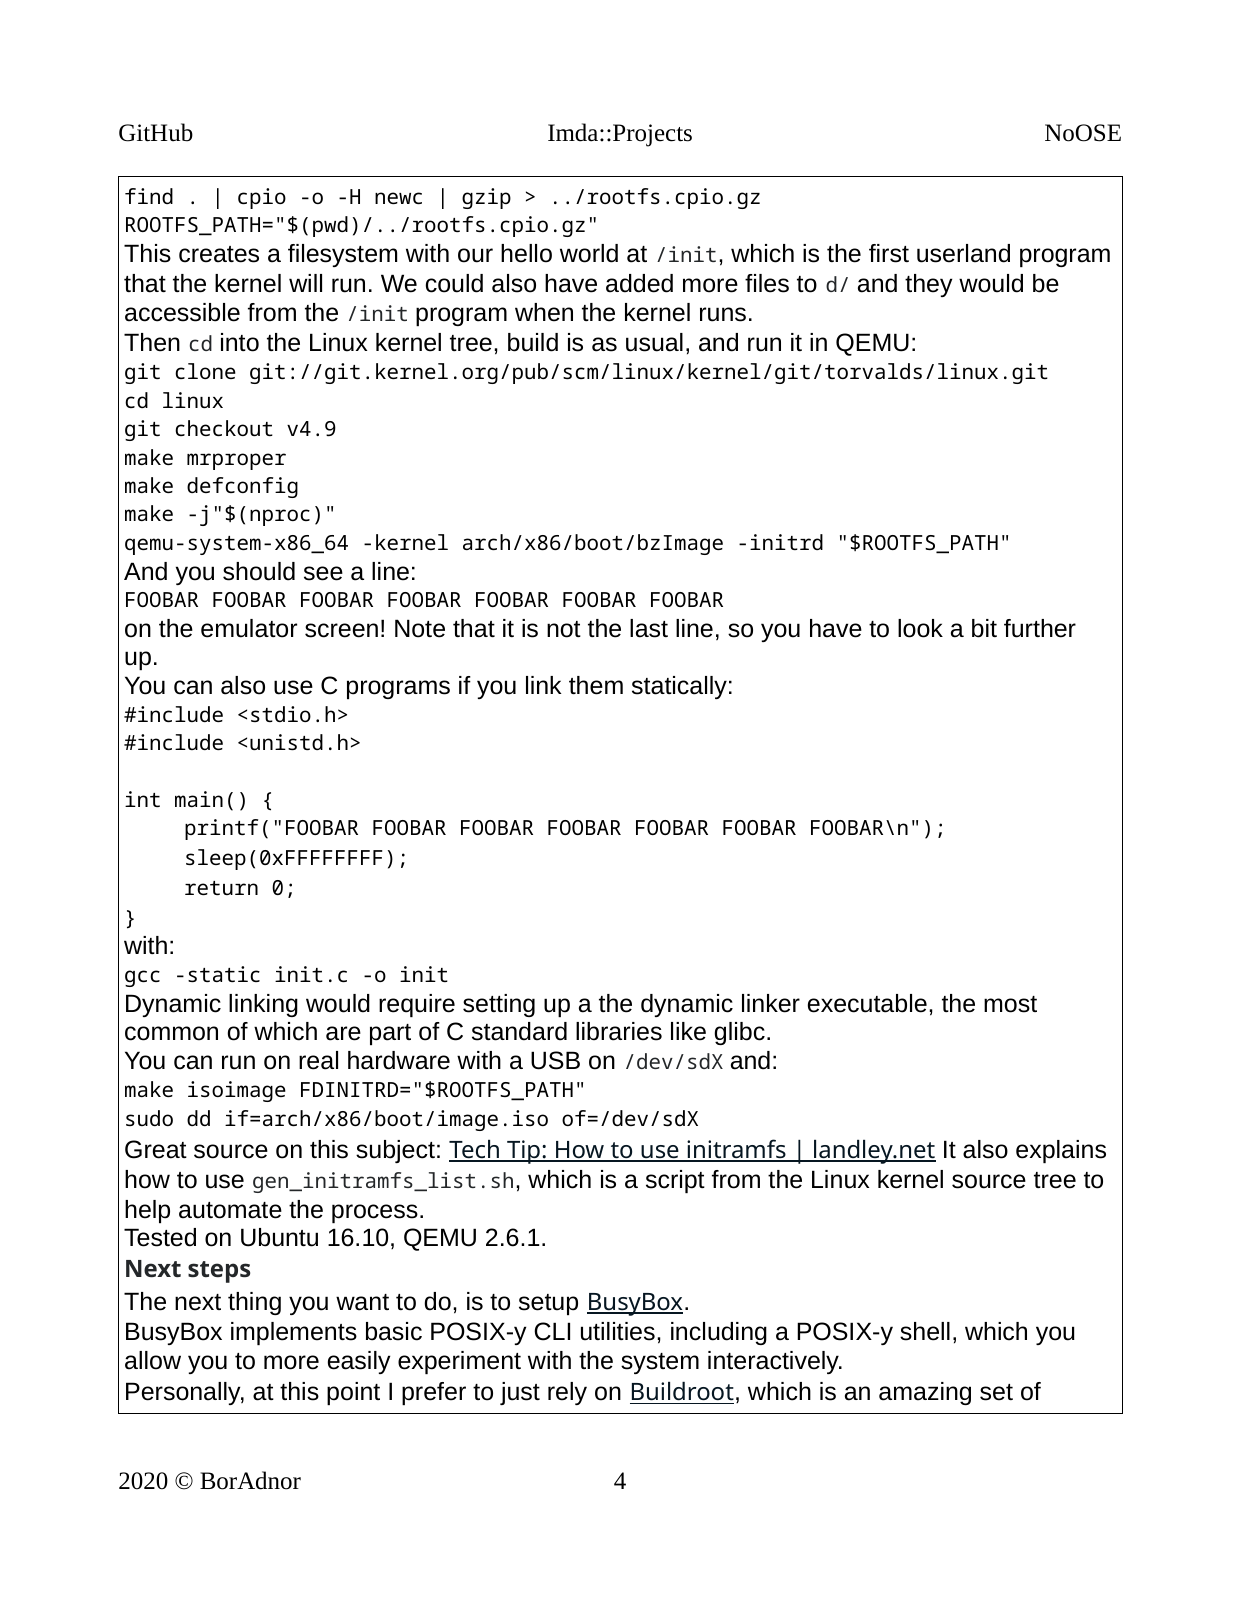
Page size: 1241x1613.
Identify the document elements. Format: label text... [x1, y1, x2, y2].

table_header find . | cpio -o -H newc | gzip > ../rootfs.cpio.gz ROOTFS_PATH="$(pwd)/../rootfs.cpio.gz" This creates a filesystem with our hello world at /init, which is the first userland program that the kernel will run. We could also have added more files to d/ and they would be accessible from the /init program when the kernel runs. Then cd into the Linux kernel tree, build is as usual, and run it in QEMU: git clone git://git.kernel.org/pub/scm/linux/kernel/git/torvalds/linux.git cd linux git checkout v4.9 make mrproper make defconfig make -j"$(nproc)" qemu-system-x86_64 -kernel arch/x86/boot/bzImage -initrd "$ROOTFS_PATH" And you should see a line: FOOBAR FOOBAR FOOBAR FOOBAR FOOBAR FOOBAR FOOBAR on the emulator screen! Note that it is not the last line, so you have to look a bit further up. You can also use C programs if you link them statically: #include <stdio.h> #include <unistd.h> int main() { printf("FOOBAR FOOBAR FOOBAR FOOBAR FOOBAR FOOBAR FOOBAR\n"); sleep(0xFFFFFFFF); return 0; } with: gcc -static init.c -o init Dynamic linking would require setting up a the dynamic linker executable, the most common of which are part of C standard libraries like glibc. You can run on real hardware with a USB on /dev/sdX and: make isoimage FDINITRD="$ROOTFS_PATH" sudo dd if=arch/x86/boot/image.iso of=/dev/sdX Great source on this subject: Tech Tip: How to use initramfs | landley.net It also explains how to use gen_initramfs_list.sh, which is a script from the Linux kernel source tree to help automate the process. Tested on Ubuntu 16.10, QEMU 2.6.1. Next steps The next thing you want to do, is to setup BusyBox. BusyBox implements basic POSIX-y CLI utilities, including a POSIX-y shell, which you allow you to more easily experiment with the system interactively. Personally, at this point I prefer to just rely on Buildroot, which is an amazing set of [119, 177, 1122, 1413]
